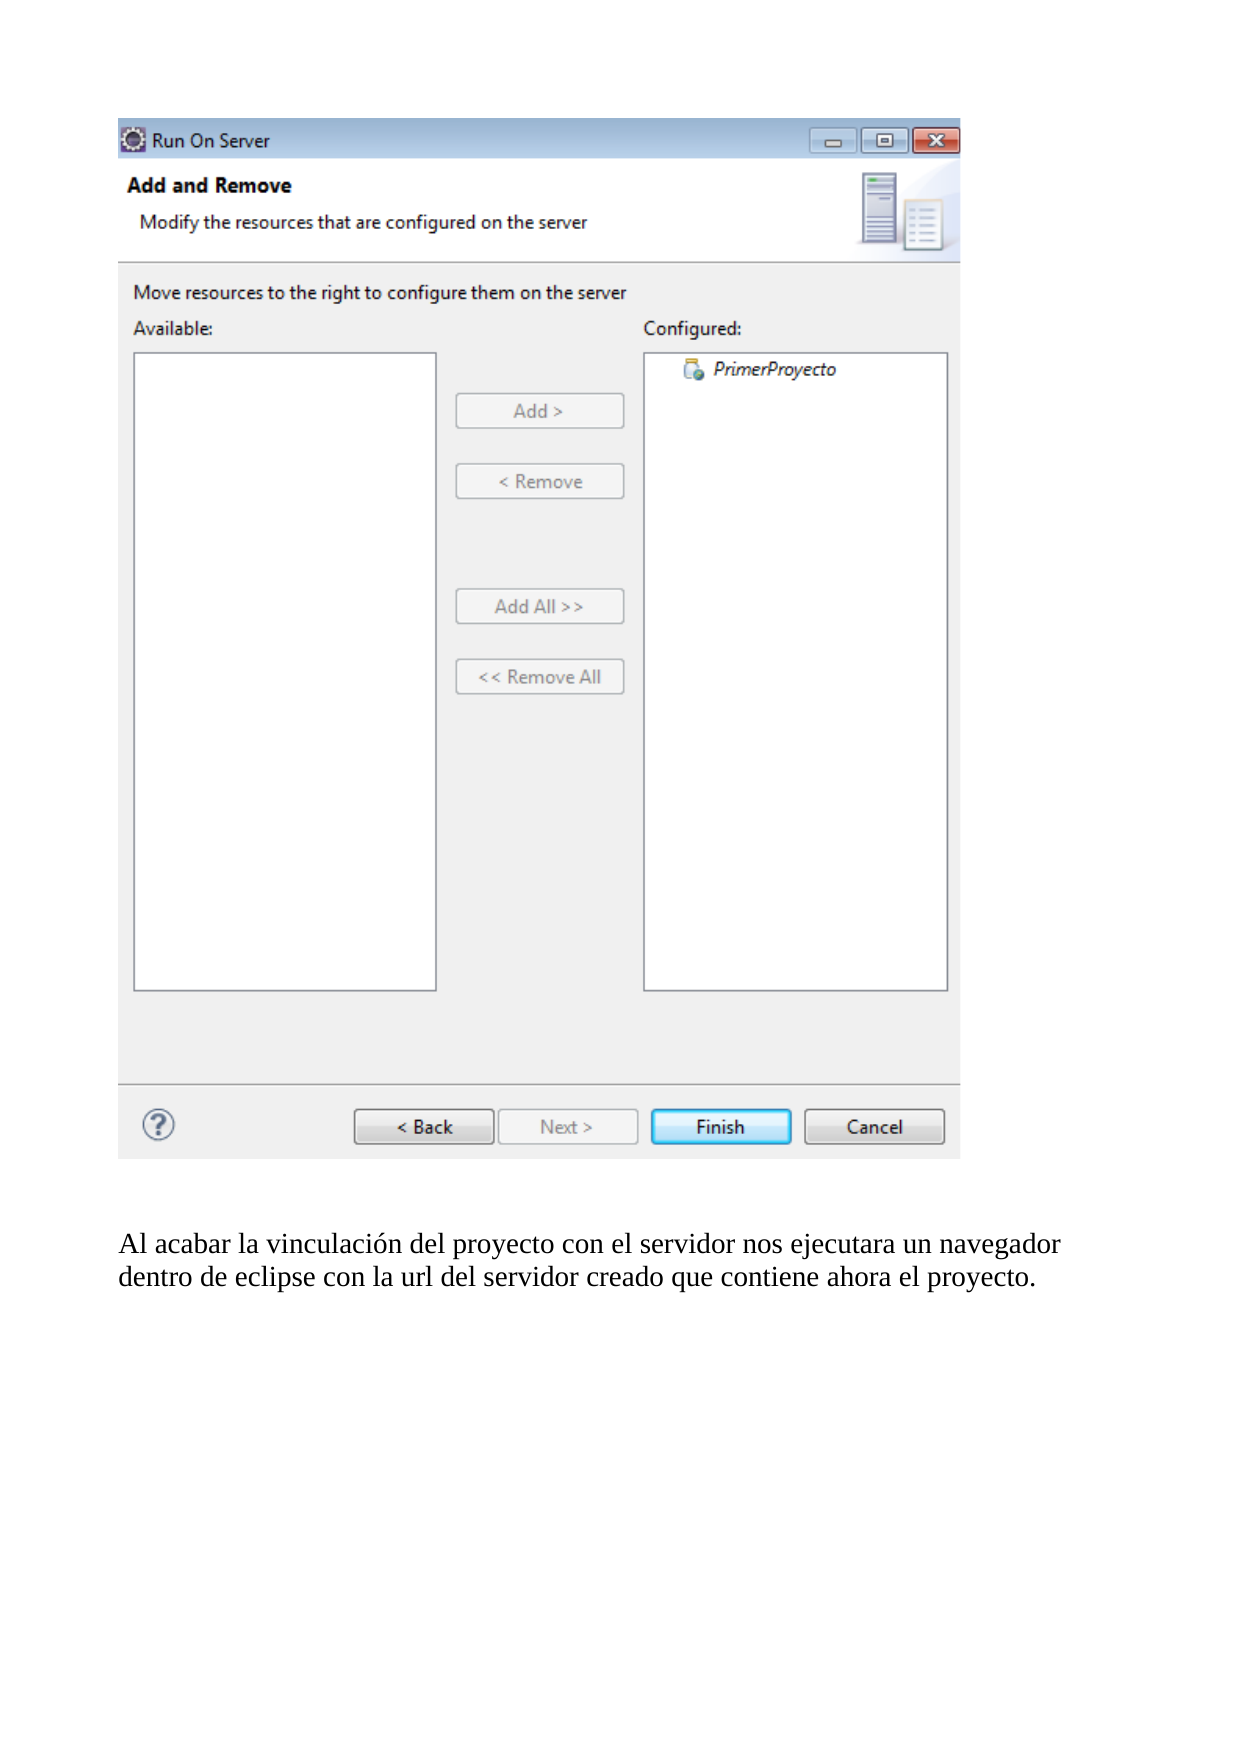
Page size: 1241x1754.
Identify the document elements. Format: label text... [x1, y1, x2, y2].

text Al acabar la vinculación del proyecto con el servidor nos ejecutara un navegador dentro de eclipse con la url del servidor creado que contiene ahora el proyecto. [118, 1226, 1122, 1293]
picture [118, 118, 961, 1159]
